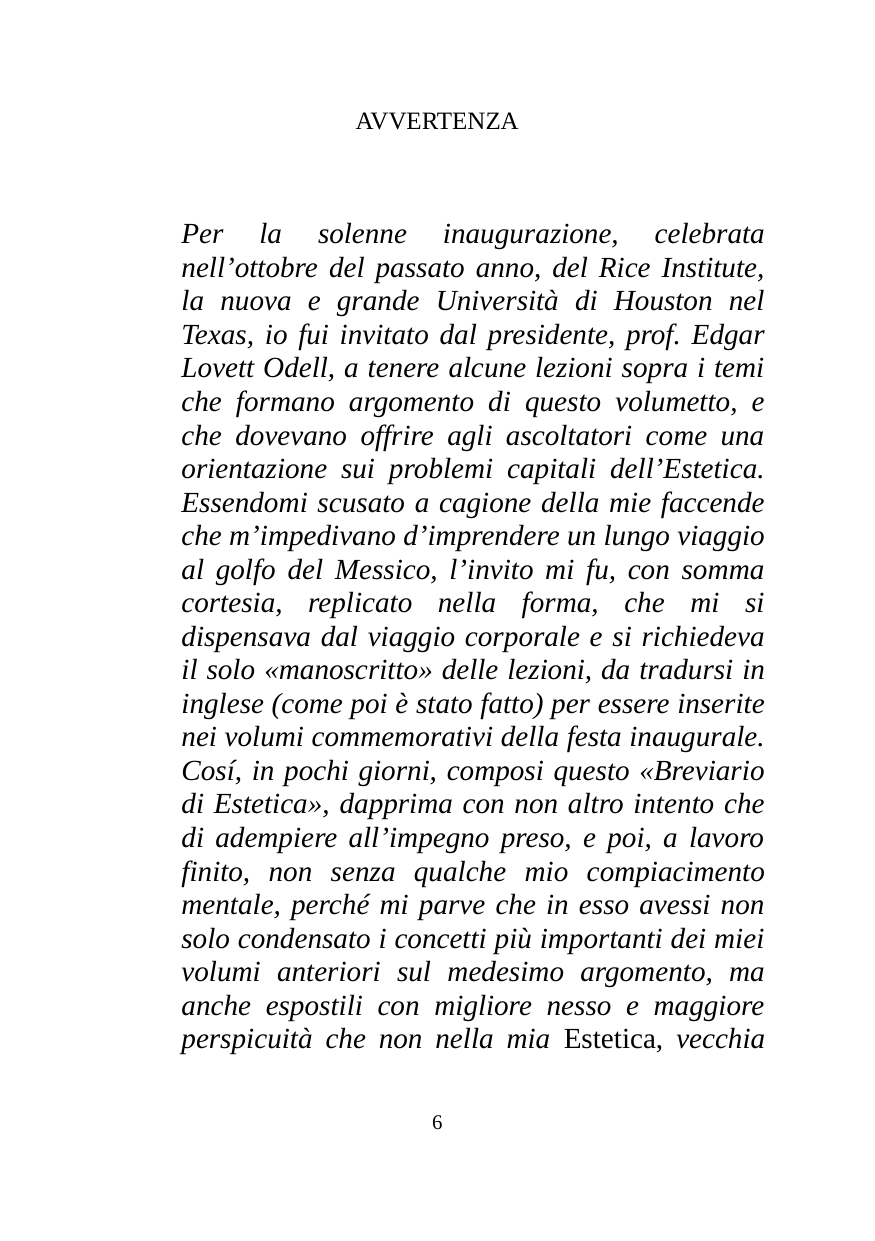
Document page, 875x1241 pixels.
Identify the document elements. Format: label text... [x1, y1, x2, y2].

list Per la solenne inaugurazione, celebrata nell’ottobre del passato anno, del Rice Institute, la nuova e grande Università di Houston nel Texas, io fui invitato dal presidente, prof. Edgar Lovett Odell, a tenere alcune lezioni sopra i temi che formano argomento di questo volumetto, e che dovevano offrire agli ascoltatori come una orientazione sui problemi capitali dell’Estetica. Essendomi scusato a cagione della mie faccende che m’impedivano d’imprendere un lungo viaggio al golfo del Messico, l’invito mi fu, con somma cortesia, replicato nella forma, che mi si dispensava dal viaggio corporale e si richiedeva il solo «manoscritto» delle lezioni, da tradursi in inglese (come poi è stato fatto) per essere inserite nei volumi commemorativi della festa inaugurale. Cosí, in pochi giorni, composi questo «Breviario di Estetica», dapprima con non altro intento che di adempiere all’impegno preso, e poi, a lavoro finito, non senza qualche mio compiacimento mentale, perché mi parve che in esso avessi non solo condensato i concetti più importanti dei miei volumi anteriori sul medesimo argomento, ma anche espostili con migliore nesso e maggiore perspicuità che non nella mia Estetica, vecchia [144, 216, 768, 1055]
subtitle AVVERTENZA [106, 106, 768, 135]
